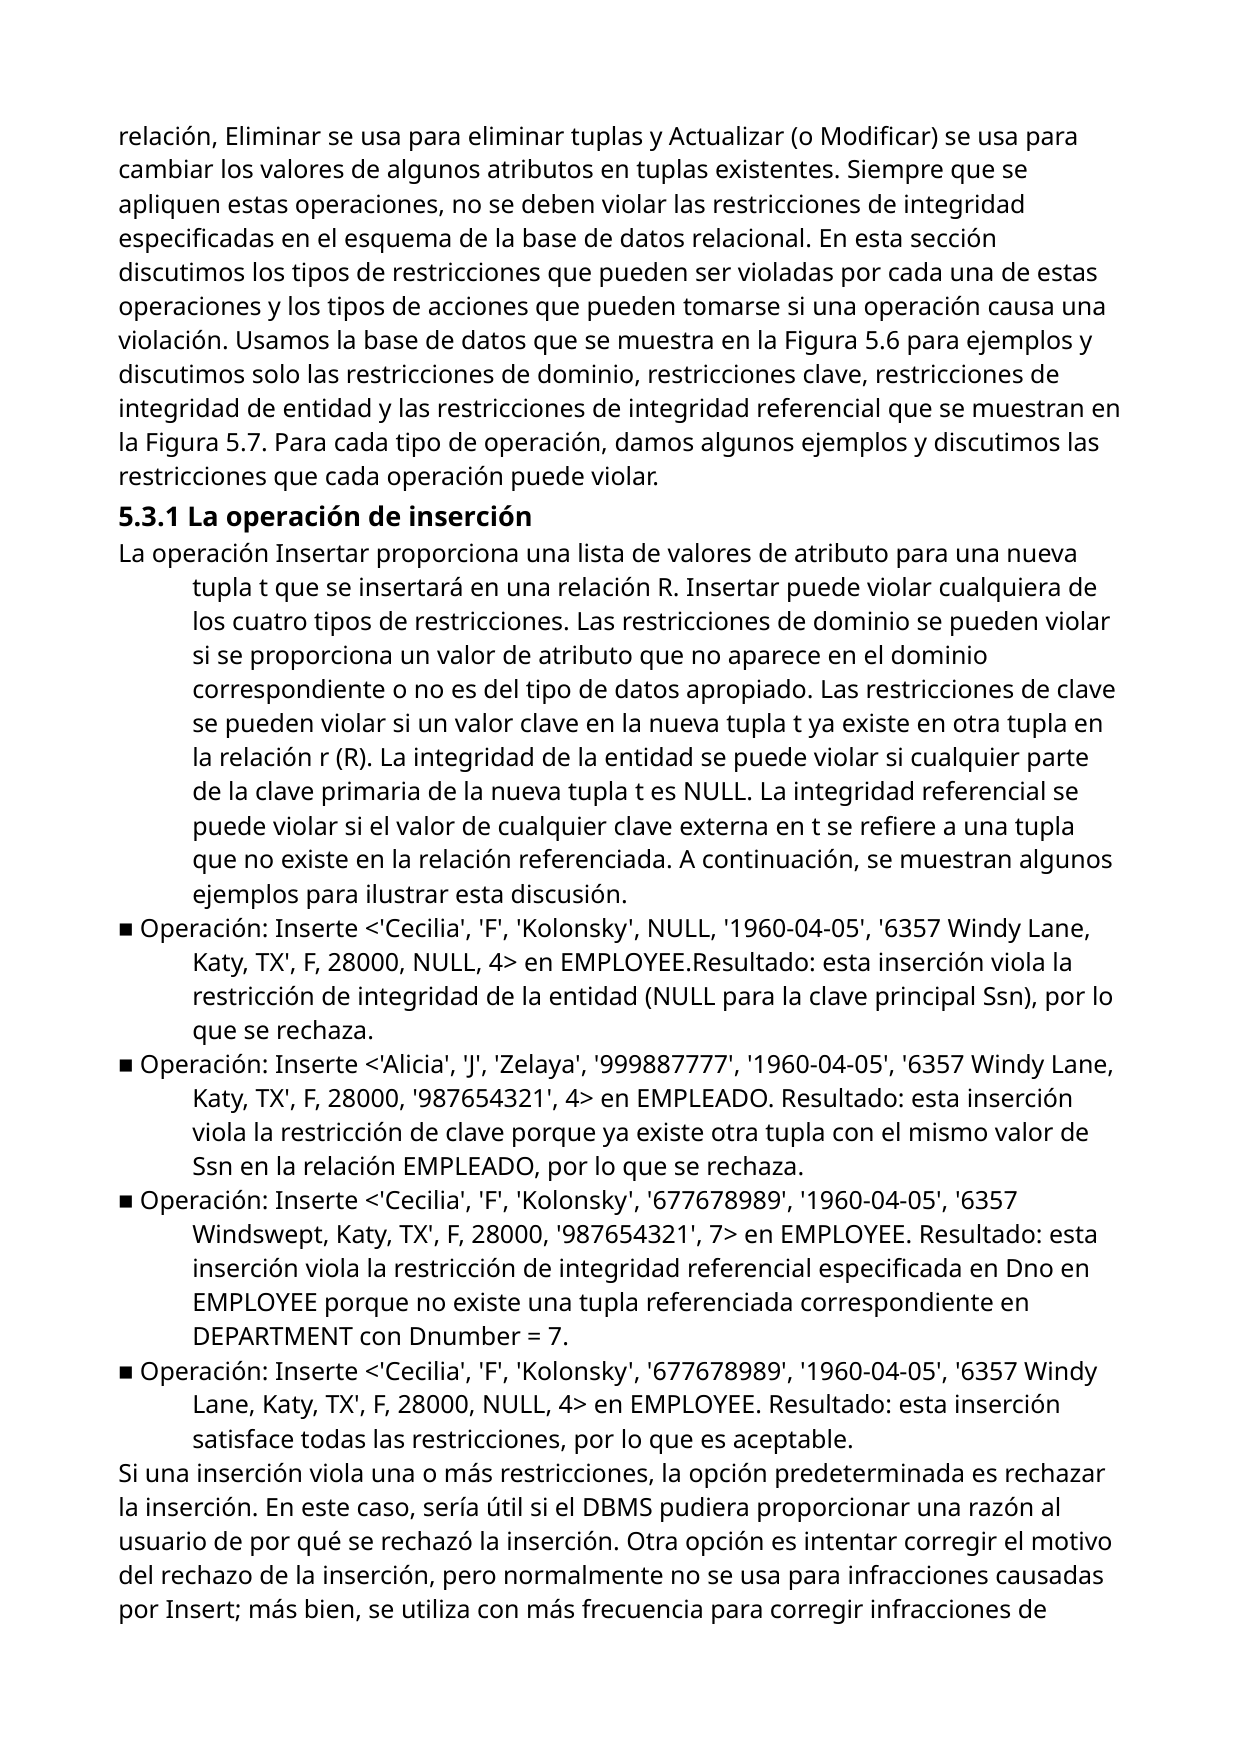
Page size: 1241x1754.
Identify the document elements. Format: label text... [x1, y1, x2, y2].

subtitle 5.3.1 La operación de inserción [118, 497, 1122, 534]
text ■ Operación: Inserte <'Alicia', 'J', 'Zelaya', '999887777', '1960-04-05', '6357 Windy Lane, Katy, TX', F, 28000, '987654321', 4> en EMPLEADO. Resultado: esta inserción viola la restricción de clave porque ya existe otra tupla con el mismo valor de Ssn en la relación EMPLEADO, por lo que se rechaza. [118, 1047, 1122, 1183]
text ■ Operación: Inserte <'Cecilia', 'F', 'Kolonsky', NULL, '1960-04-05', '6357 Windy Lane, Katy, TX', F, 28000, NULL, 4> en EMPLOYEE.Resultado: esta inserción viola la restricción de integridad de la entidad (NULL para la clave principal Ssn), por lo que se rechaza. [118, 910, 1122, 1047]
text Si una inserción viola una o más restricciones, la opción predeterminada es rechazar la inserción. En este caso, sería útil si el DBMS pudiera proporcionar una razón al usuario de por qué se rechazó la inserción. Otra opción es intentar corregir el motivo del rechazo de la inserción, pero normalmente no se usa para infracciones causadas por Insert; más bien, se utiliza con más frecuencia para corregir infracciones de [118, 1455, 1122, 1626]
text La operación Insertar proporciona una lista de valores de atributo para una nueva tupla t que se insertará en una relación R. Insertar puede violar cualquiera de los cuatro tipos de restricciones. Las restricciones de dominio se pueden violar si se proporciona un valor de atributo que no aparece en el dominio correspondiente o no es del tipo de datos apropiado. Las restricciones de clave se pueden violar si un valor clave en la nueva tupla t ya existe en otra tupla en la relación r (R). La integridad de la entidad se puede violar si cualquier parte de la clave primaria de la nueva tupla t es NULL. La integridad referencial se puede violar si el valor de cualquier clave externa en t se refiere a una tupla que no existe en la relación referenciada. A continuación, se muestran algunos ejemplos para ilustrar esta discusión. [118, 536, 1122, 910]
text ■ Operación: Inserte <'Cecilia', 'F', 'Kolonsky', '677678989', '1960-04-05', '6357 Windy Lane, Katy, TX', F, 28000, NULL, 4> en EMPLOYEE. Resultado: esta inserción satisface todas las restricciones, por lo que es aceptable. [118, 1353, 1122, 1455]
text ■ Operación: Inserte <'Cecilia', 'F', 'Kolonsky', '677678989', '1960-04-05', '6357 Windswept, Katy, TX', F, 28000, '987654321', 7> en EMPLOYEE. Resultado: esta inserción viola la restricción de integridad referencial especificada en Dno en EMPLOYEE porque no existe una tupla referenciada correspondiente en DEPARTMENT con Dnumber = 7. [118, 1183, 1122, 1353]
text relación, Eliminar se usa para eliminar tuplas y Actualizar (o Modificar) se usa para cambiar los valores de algunos atributos en tuplas existentes. Siempre que se apliquen estas operaciones, no se deben violar las restricciones de integridad especificadas en el esquema de la base de datos relacional. En esta sección discutimos los tipos de restricciones que pueden ser violadas por cada una de estas operaciones y los tipos de acciones que pueden tomarse si una operación causa una violación. Usamos la base de datos que se muestra en la Figura 5.6 para ejemplos y discutimos solo las restricciones de dominio, restricciones clave, restricciones de integridad de entidad y las restricciones de integridad referencial que se muestran en la Figura 5.7. Para cada tipo de operación, damos algunos ejemplos y discutimos las restricciones que cada operación puede violar. [118, 118, 1122, 493]
